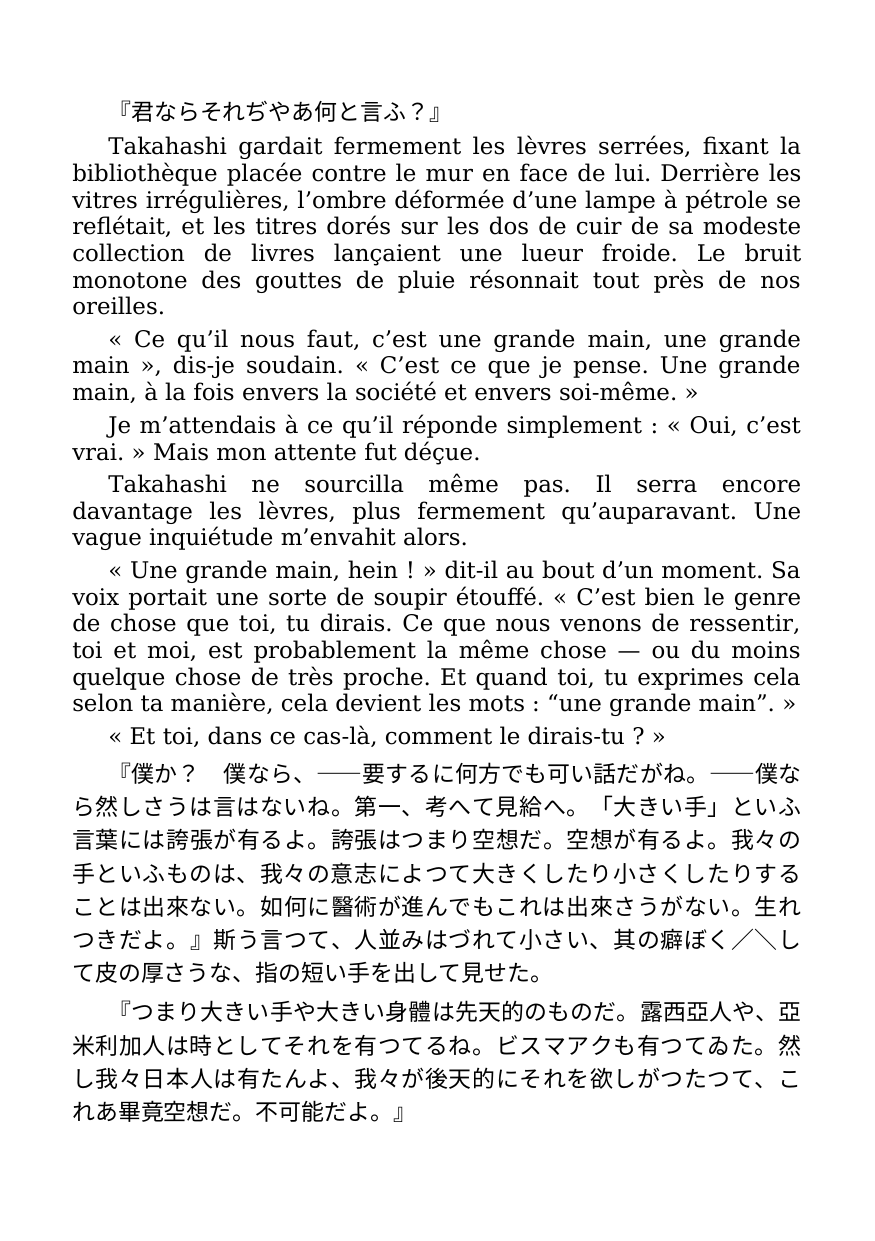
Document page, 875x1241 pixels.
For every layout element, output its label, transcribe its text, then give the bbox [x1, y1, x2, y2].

text « Une grande main, hein ! » dit-il au bout d’un moment. Sa voix portait une sorte de soupir étouffé. « C’est bien le genre de chose que toi, tu dirais. Ce que nous venons de ressentir, toi et moi, est probablement la même chose — ou du moins quelque chose de très proche. Et quand toi, tu exprimes cela selon ta manière, cela devient les mots : “une grande main”. » [72, 557, 802, 717]
text 『君ならそれぢやあ何と言ふ？』 [72, 94, 802, 127]
text 『つまり大きい手や大きい身體は先天的のものだ。露西亞人や、亞米利加人は時としてそれを有つてるね。ビスマアクも有つてゐた。然し我々日本人は有たんよ、我々が後天的にそれを欲しがつたつて、これあ畢竟空想だ。不可能だよ。』 [72, 994, 802, 1127]
text Takahashi gardait fermement les lèvres serrées, fixant la bibliothèque placée contre le mur en face de lui. Derrière les vitres irrégulières, l’ombre déformée d’une lampe à pétrole se reflétait, et les titres dorés sur les dos de cuir de sa modeste collection de livres lançaient une lueur froide. Le bruit monotone des gouttes de pluie résonnait tout près de nos oreilles. [72, 133, 802, 320]
text Takahashi ne sourcilla même pas. Il serra encore davantage les lèvres, plus fermement qu’auparavant. Une vague inquiétude m’envahit alors. [72, 471, 802, 551]
text Je m’attendais à ce qu’il réponde simplement : « Oui, c’est vrai. » Mais mon attente fut déçue. [72, 412, 802, 465]
text « Ce qu’il nous faut, c’est une grande main, une grande main », dis-je soudain. « C’est ce que je pense. Une grande main, à la fois envers la société et envers soi-même. » [72, 326, 802, 406]
text 『僕か？ 僕なら、――要するに何方でも可い話だがね。――僕なら然しさうは言はないね。第一、考へて見給へ。「大きい手」といふ言葉には誇張が有るよ。誇張はつまり空想だ。空想が有るよ。我々の手といふものは、我々の意志によつて大きくしたり小さくしたりすることは出來ない。如何に醫術が進んでもこれは出來さうがない。生れつきだよ。』斯う言つて、人並みはづれて小さい、其の癖ぼく／＼して皮の厚さうな、指の短い手を出して見せた。 [72, 756, 802, 988]
text « Et toi, dans ce cas-là, comment le dirais-tu ? » [72, 723, 802, 750]
